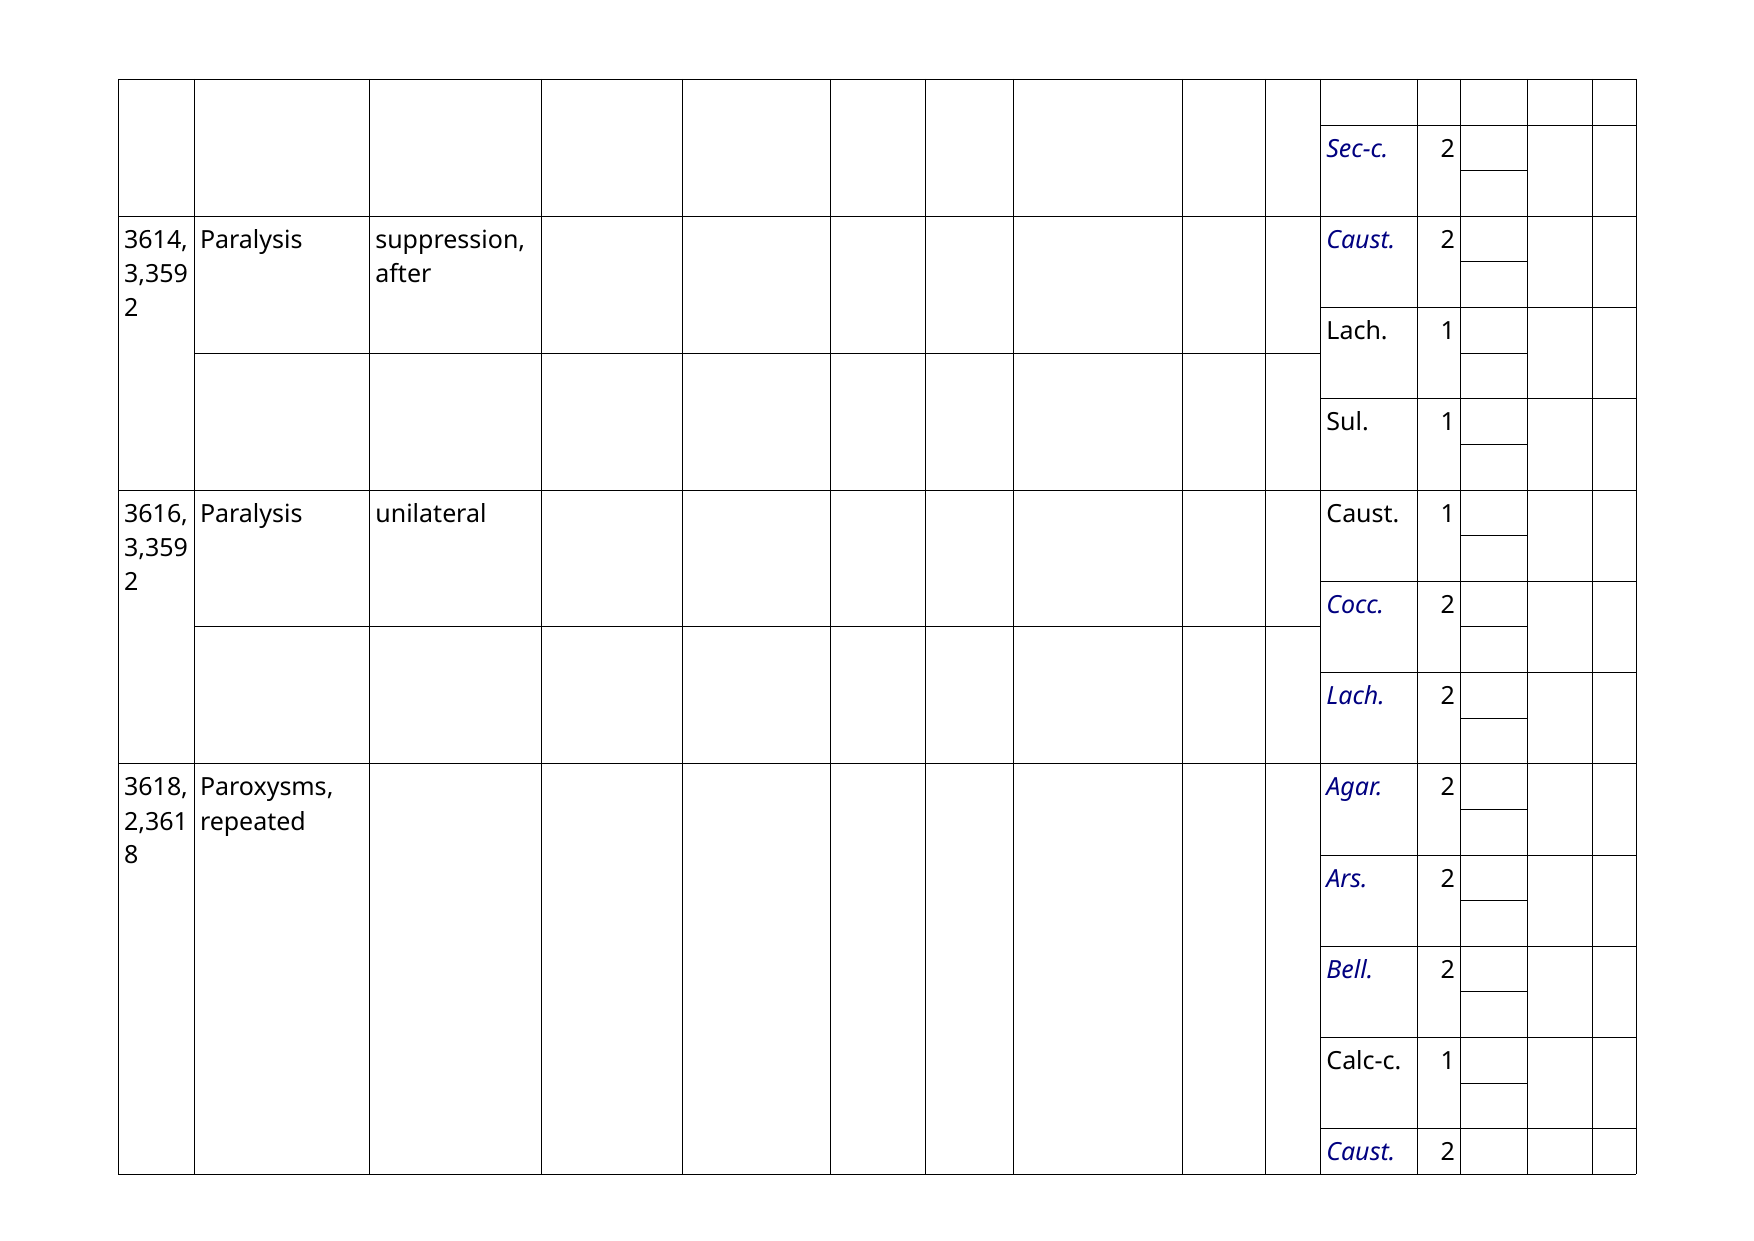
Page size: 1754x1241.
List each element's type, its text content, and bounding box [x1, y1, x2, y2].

table_cell [831, 491, 925, 626]
table_cell Paralysis [195, 491, 369, 626]
table_cell [1593, 217, 1636, 307]
table_cell [542, 491, 682, 626]
table_cell [831, 354, 925, 489]
table_cell [1461, 764, 1527, 809]
table_cell Cocc. [1321, 582, 1417, 672]
table_cell [1461, 80, 1527, 124]
table_cell [1461, 582, 1527, 626]
table_cell 3614,3,3592 [119, 217, 194, 489]
table_cell Sec-c. [1321, 126, 1417, 216]
table_cell [831, 764, 925, 1174]
table_cell 3618,2,3618 [119, 764, 194, 1174]
table_cell [1266, 627, 1320, 763]
table_cell [683, 627, 830, 763]
table_cell [542, 80, 682, 216]
table_cell Ars. [1321, 856, 1417, 946]
table_cell [683, 354, 830, 489]
table_cell [831, 627, 925, 763]
table_cell [1183, 354, 1265, 489]
table_cell [1266, 217, 1320, 353]
table_cell 2 [1418, 673, 1460, 763]
table_cell Paroxysms, repeated [195, 764, 369, 1174]
table_cell [1461, 171, 1527, 216]
table_cell [1528, 1038, 1592, 1128]
table_cell [1418, 80, 1460, 124]
table_cell Paralysis [195, 217, 369, 353]
table_cell [1461, 491, 1527, 535]
table_cell [370, 80, 541, 216]
table_cell [1461, 399, 1527, 444]
table_cell [1528, 399, 1592, 489]
table_cell [1528, 308, 1592, 398]
table_cell [542, 217, 682, 353]
table_cell [1528, 491, 1592, 581]
table_cell 1 [1418, 491, 1460, 581]
table_cell [542, 354, 682, 489]
table_cell [1528, 856, 1592, 946]
table_cell 2 [1418, 1129, 1460, 1174]
table_cell 3616,3,3592 [119, 491, 194, 763]
table_cell Caust. [1321, 491, 1417, 581]
table_cell [1266, 80, 1320, 216]
table_cell Lach. [1321, 673, 1417, 763]
table_cell [1528, 947, 1592, 1037]
table_cell [831, 217, 925, 353]
table_cell [1593, 80, 1636, 124]
table_cell [926, 764, 1013, 1174]
table_cell [1266, 764, 1320, 1174]
table_cell [1461, 947, 1527, 991]
table_cell unilateral [370, 491, 541, 626]
table_cell [119, 80, 194, 216]
table_cell Lach. [1321, 308, 1417, 398]
table_cell [926, 80, 1013, 216]
table_cell [1014, 627, 1182, 763]
table_cell [1461, 1084, 1527, 1128]
table_cell [1593, 1129, 1636, 1174]
table_cell [1461, 856, 1527, 900]
table_cell [1461, 1129, 1527, 1174]
table_cell 2 [1418, 126, 1460, 216]
table_cell [542, 764, 682, 1174]
table_cell [1461, 262, 1527, 307]
table_cell [1528, 80, 1592, 124]
table_cell [1183, 764, 1265, 1174]
table_cell [1593, 126, 1636, 216]
table_cell 2 [1418, 217, 1460, 307]
table_cell Agar. [1321, 764, 1417, 854]
table_cell 1 [1418, 1038, 1460, 1128]
table_cell [1183, 627, 1265, 763]
table_cell [1014, 354, 1182, 489]
table_cell [926, 217, 1013, 353]
table_cell [1461, 308, 1527, 353]
table_cell Caust. [1321, 217, 1417, 307]
table_cell [1321, 80, 1417, 124]
table_cell 2 [1418, 856, 1460, 946]
table_cell Sul. [1321, 399, 1417, 489]
table_cell [1593, 582, 1636, 672]
table_cell [926, 491, 1013, 626]
table_cell [1593, 673, 1636, 763]
table_cell [1528, 764, 1592, 854]
table_cell [1461, 673, 1527, 718]
table_cell [1461, 719, 1527, 763]
table_cell [542, 627, 682, 763]
table_cell [1528, 126, 1592, 216]
table_cell [195, 354, 369, 489]
table_cell [926, 627, 1013, 763]
table_cell [1183, 80, 1265, 216]
table_cell [1014, 764, 1182, 1174]
table_cell [1593, 947, 1636, 1037]
table_cell [195, 80, 369, 216]
table_cell [370, 627, 541, 763]
table_cell Caust. [1321, 1129, 1417, 1174]
table_cell [683, 217, 830, 353]
table_cell [1461, 992, 1527, 1037]
table_cell [1528, 1129, 1592, 1174]
table_cell [1461, 354, 1527, 398]
table_cell [1461, 126, 1527, 170]
table_cell [1014, 80, 1182, 216]
table_cell [1461, 217, 1527, 261]
table_cell [926, 354, 1013, 489]
table_cell [195, 627, 369, 763]
table_cell [1528, 673, 1592, 763]
table_cell [1461, 627, 1527, 672]
table_cell 1 [1418, 399, 1460, 489]
table_cell [1183, 217, 1265, 353]
table_cell [1461, 445, 1527, 489]
table_cell [370, 354, 541, 489]
table_cell Bell. [1321, 947, 1417, 1037]
table_cell [1528, 582, 1592, 672]
table_cell [1593, 1038, 1636, 1128]
table_cell [683, 80, 830, 216]
table_cell [1593, 308, 1636, 398]
table_cell [1461, 536, 1527, 581]
table_cell 1 [1418, 308, 1460, 398]
table_cell [683, 491, 830, 626]
table_cell 2 [1418, 764, 1460, 854]
table_cell [1593, 399, 1636, 489]
table_cell suppression, after [370, 217, 541, 353]
table_cell [1461, 901, 1527, 946]
table_cell [1461, 1038, 1527, 1083]
table_cell [1183, 491, 1265, 626]
table_cell [1528, 217, 1592, 307]
table_cell 2 [1418, 582, 1460, 672]
table_cell [1014, 217, 1182, 353]
table_cell [1593, 764, 1636, 854]
table_cell [1014, 491, 1182, 626]
table_cell [1593, 856, 1636, 946]
table_cell [683, 764, 830, 1174]
table_cell 2 [1418, 947, 1460, 1037]
table_cell [1593, 491, 1636, 581]
table_cell [831, 80, 925, 216]
table_cell [1461, 810, 1527, 854]
table_cell [1266, 491, 1320, 626]
table_cell [1266, 354, 1320, 489]
table_cell Calc-c. [1321, 1038, 1417, 1128]
table_cell [370, 764, 541, 1174]
